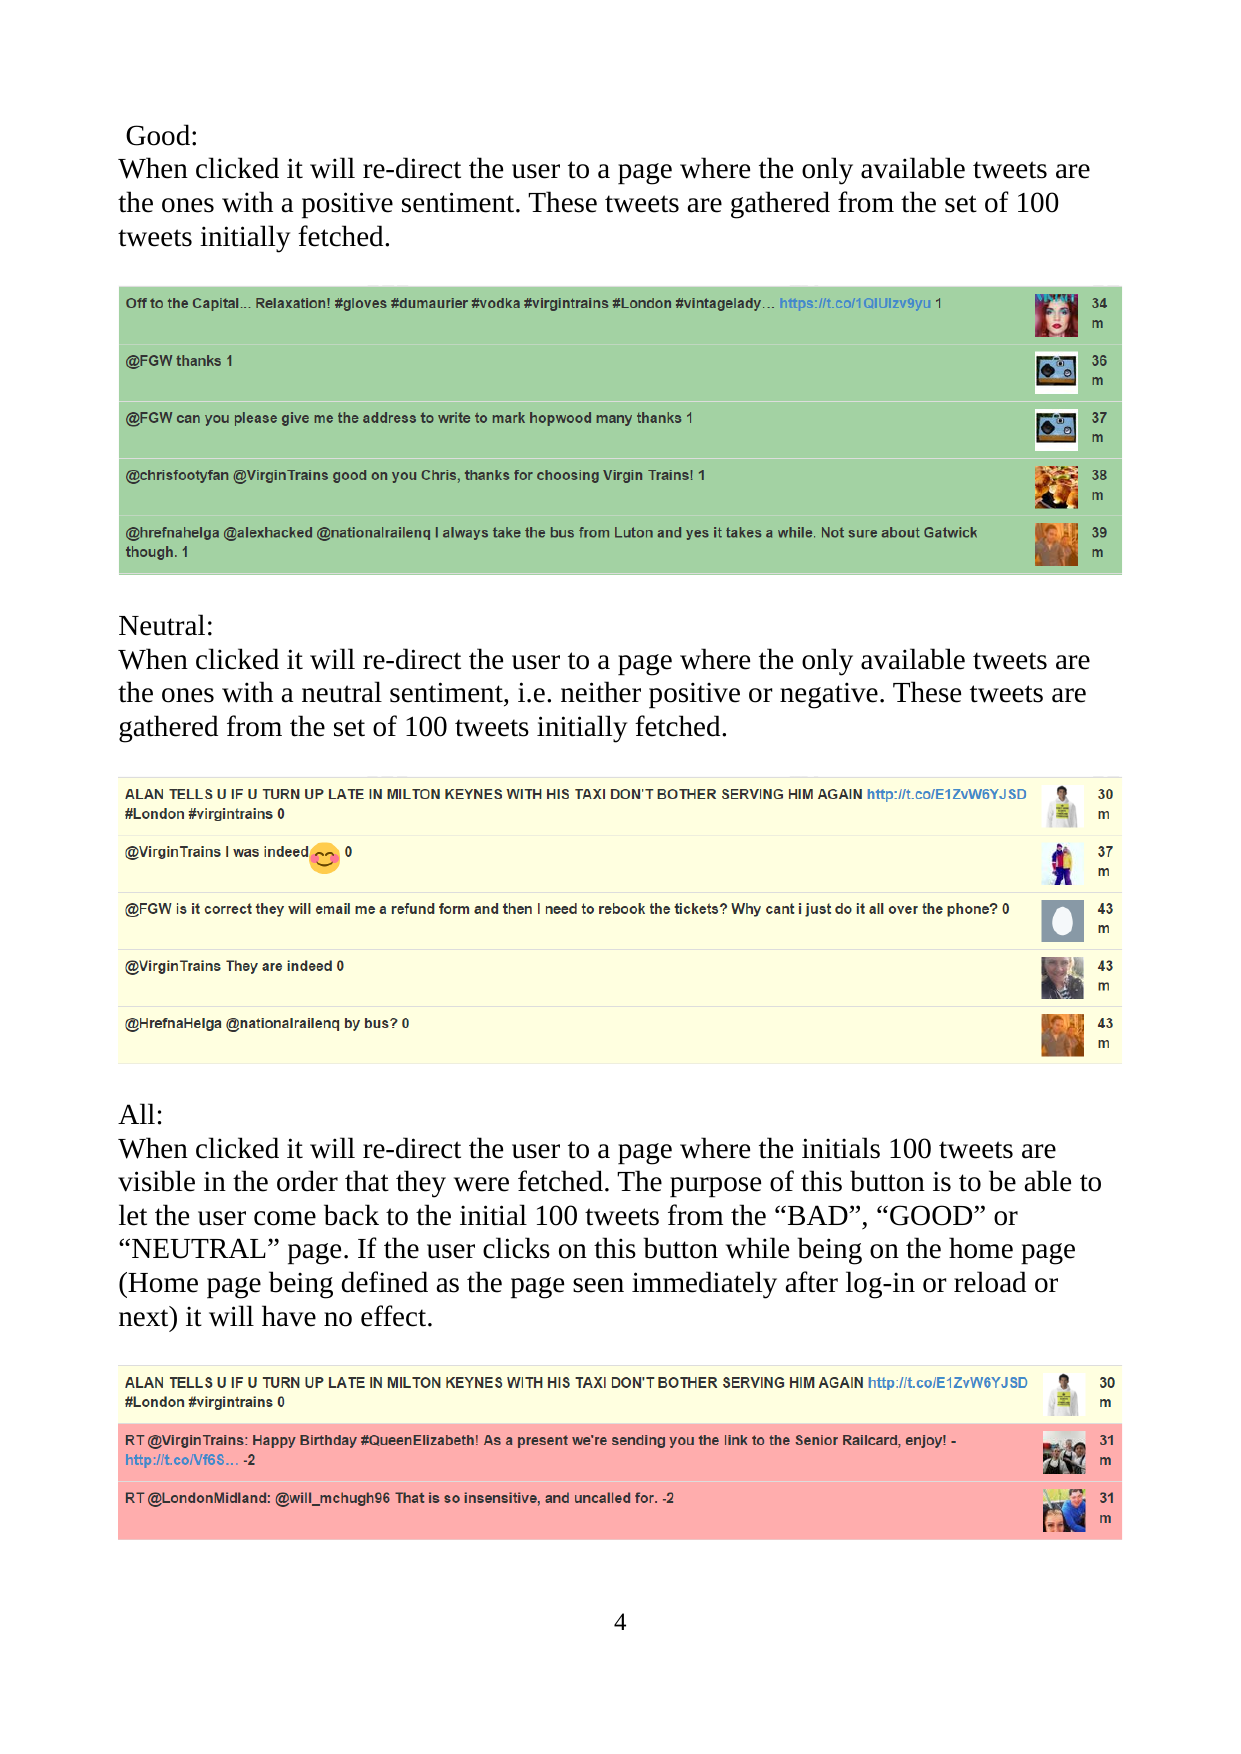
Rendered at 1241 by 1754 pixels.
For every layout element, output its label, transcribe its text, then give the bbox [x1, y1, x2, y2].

text Good: [118, 118, 1122, 152]
picture [118, 285, 1123, 575]
text When clicked it will re-direct the user to a page where the initials 100 tweets are visible in the order that they were fetched. The purpose of this button is to be able to let the user come back to the initial 100 tweets from the “BAD”, “GOOD” or “NEUTRAL” page. If the user clicks on this button while being on the home page (Home page being defined as the page seen immediately after log-in or reload or next) it will have no effect. [118, 1131, 1122, 1332]
text When clicked it will re-direct the user to a page where the only available tweets are the ones with a neutral sentiment, i.e. neither positive or negative. These tweets are gathered from the set of 100 tweets initially fetched. [118, 642, 1122, 743]
text All: [118, 1097, 1122, 1131]
text When clicked it will re-direct the user to a page where the only available tweets are the ones with a positive sentiment. These tweets are gathered from the set of 100 tweets initially fetched. [118, 152, 1122, 252]
text Neutral: [118, 608, 1122, 642]
picture [118, 1365, 1123, 1540]
picture [118, 776, 1123, 1064]
